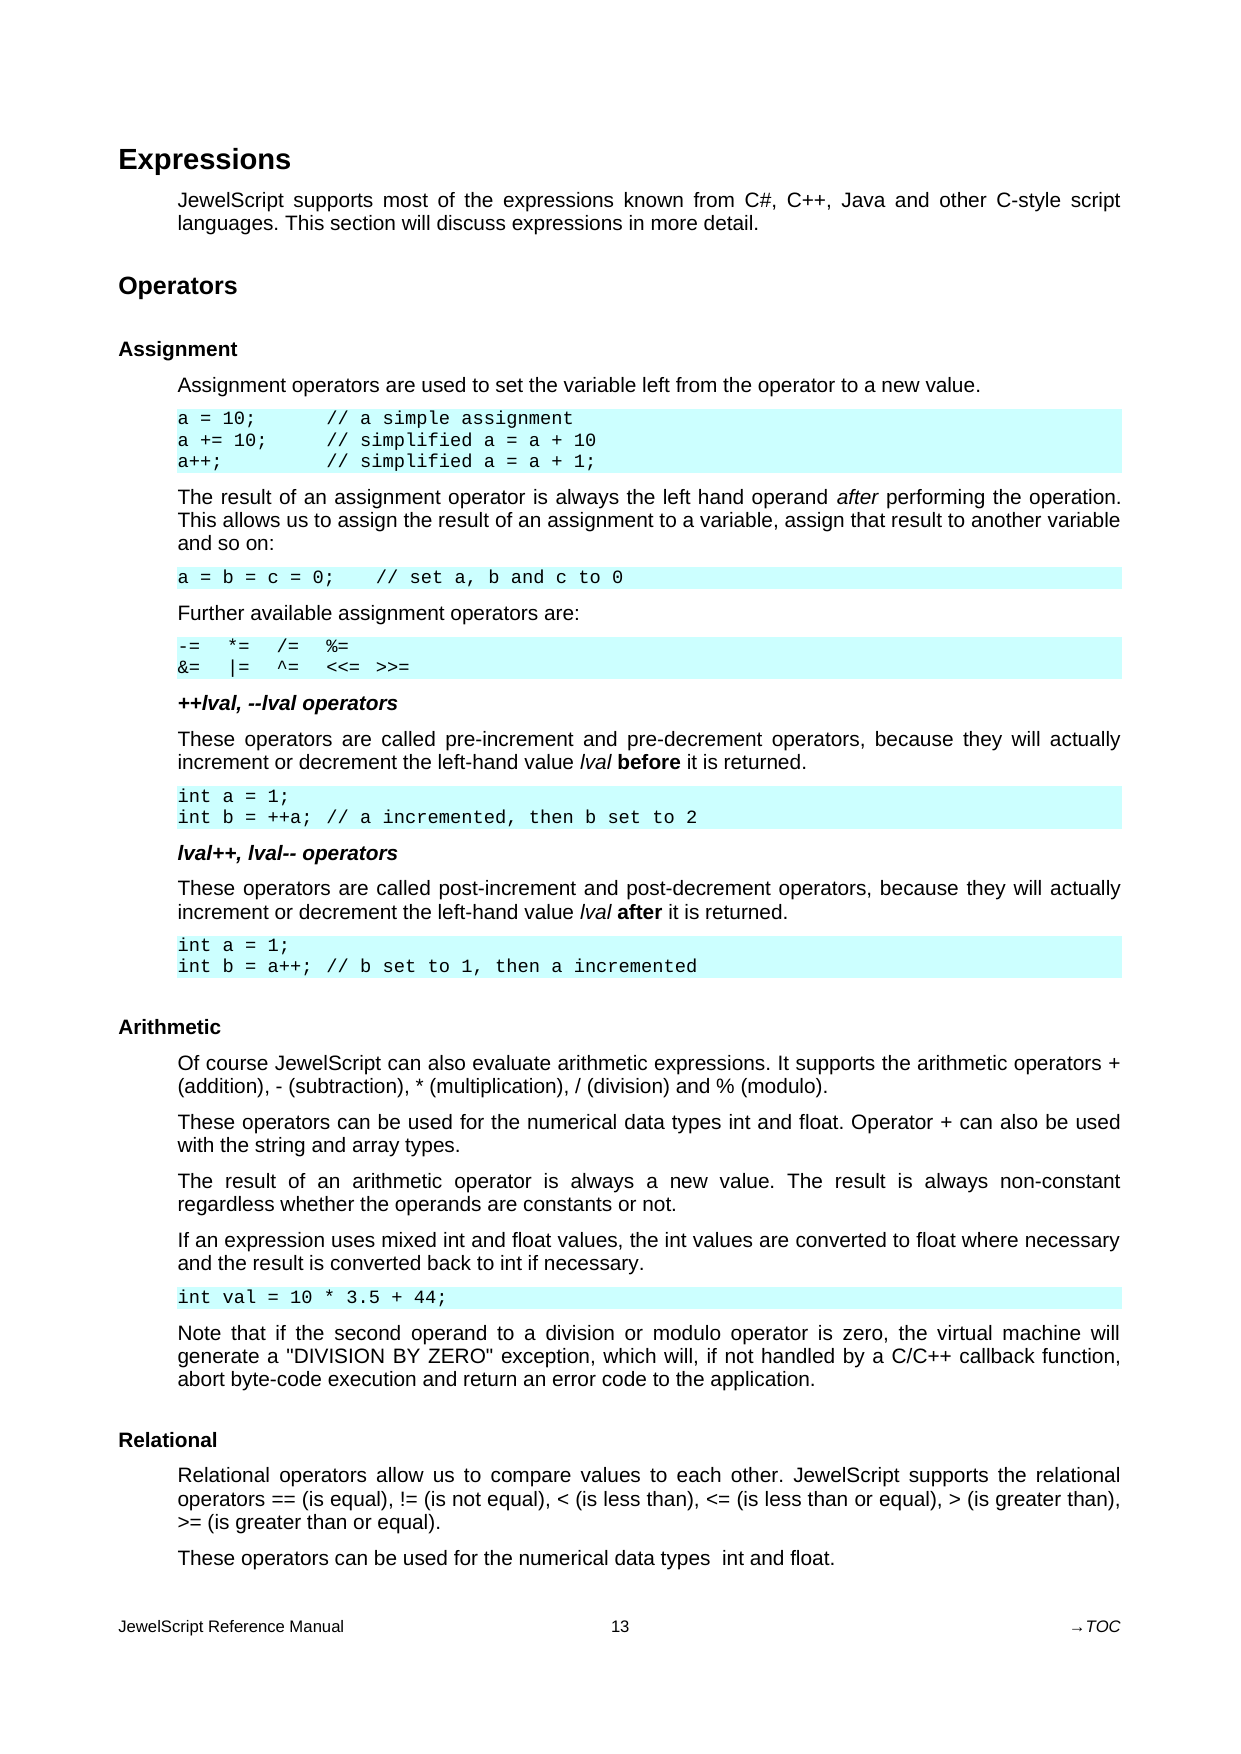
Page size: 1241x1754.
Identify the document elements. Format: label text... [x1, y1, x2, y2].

text JewelScript supports most of the expressions known from C#, C++, Java and other C-style script languages. This section will discuss expressions in more detail. [177, 188, 1122, 235]
text The result of an arithmetic operator is always a new value. The result is always non-constant regardless whether the operands are constants or not. [177, 1169, 1122, 1216]
text These operators are called post-increment and post-decrement operators, because they will actually increment or decrement the left-hand value lval after it is returned. [177, 877, 1122, 923]
text The result of an assignment operator is always the left hand operand after performing the operation. This allows us to assign the result of an assignment to a variable, assign that result to another variable and so on: [177, 485, 1122, 555]
subtitle Operators [118, 272, 1122, 300]
text int val = 10 * 3.5 + 44; [177, 1287, 1122, 1309]
text These operators can be used for the numerical data types int and float. Operator + can also be used with the string and array types. [177, 1111, 1122, 1157]
text ++lval, --lval operators [177, 692, 1122, 715]
subtitle Relational [118, 1428, 1122, 1451]
text Further available assignment operators are: [177, 601, 1122, 624]
text int a = 1; int b = a++; // b set to 1, then a incremented [177, 936, 1122, 978]
text These operators can be used for the numerical data types int and float. [177, 1546, 1122, 1569]
text a = 10; // a simple assignment a += 10; // simplified a = a + 10 a++; // simplified a = a + 1; [177, 409, 1122, 473]
text Relational operators allow us to compare values to each other. JewelScript supports the relational operators == (is equal), != (is not equal), < (is less than), <= (is less than or equal), > (is greater than), >= (is greater than or equal). [177, 1464, 1122, 1534]
text int a = 1; int b = ++a; // a incremented, then b set to 2 [177, 786, 1122, 829]
subtitle Arithmetic [118, 1016, 1122, 1039]
text Of course JewelScript can also evaluate arithmetic expressions. It supports the arithmetic operators + (addition), - (subtraction), * (multiplication), / (division) and % (modulo). [177, 1052, 1122, 1098]
text lval++, lval-- operators [177, 841, 1122, 864]
text a = b = c = 0; // set a, b and c to 0 [177, 567, 1122, 589]
text If an expression uses mixed int and float values, the int values are converted to float where necessary and the result is converted back to int if necessary. [177, 1228, 1122, 1275]
text Note that if the second operand to a division or modulo operator is zero, the virtual machine will generate a "DIVISION BY ZERO" exception, which will, if not handled by a C/C++ callback function, abort byte-code execution and return an error code to the application. [177, 1321, 1122, 1391]
text Assignment operators are used to set the variable left from the operator to a new value. [177, 373, 1122, 397]
text -= *= /= %= &= |= ^= <<= >>= [177, 637, 1122, 679]
subtitle Assignment [118, 338, 1122, 361]
text These operators are called pre-increment and pre-decrement operators, because they will actually increment or decrement the left-hand value lval before it is returned. [177, 727, 1122, 774]
subtitle Expressions [118, 143, 1122, 176]
